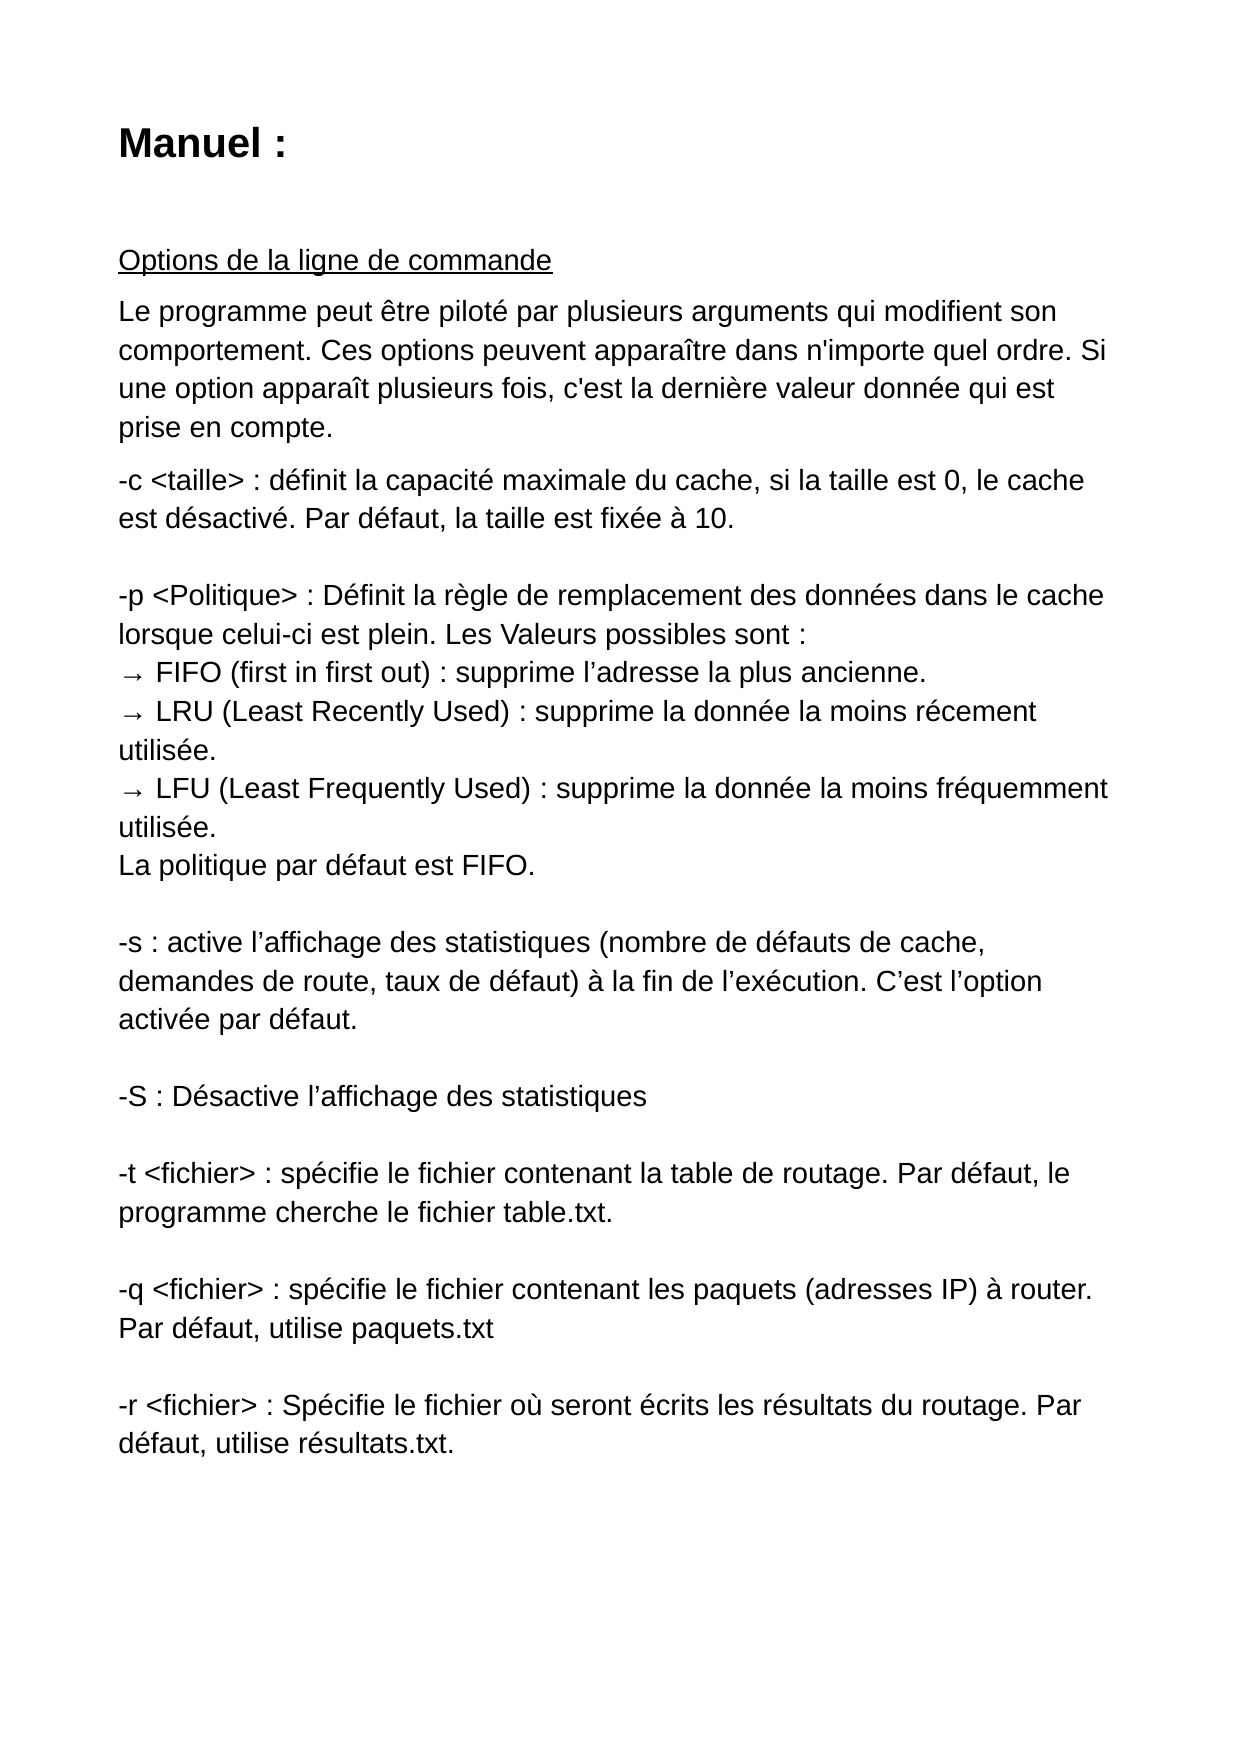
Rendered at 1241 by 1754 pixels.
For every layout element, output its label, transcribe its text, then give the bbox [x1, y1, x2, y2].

text → LRU (Least Recently Used) : supprime la donnée la moins récement utilisée. [118, 694, 1122, 766]
text → LFU (Least Frequently Used) : supprime la donnée la moins fréquemment utilisée. [118, 771, 1122, 843]
text La politique par défaut est FIFO. [118, 848, 1122, 882]
text -t <fichier> : spécifie le fichier contenant la table de routage. Par défaut, le programme cherche le fichier table.txt. [118, 1156, 1122, 1228]
text → FIFO (first in first out) : supprime l’adresse la plus ancienne. [118, 655, 1122, 689]
text -c <taille> : définit la capacité maximale du cache, si la taille est 0, le cache est désactivé. Par défaut, la taille est fixée à 10. [118, 463, 1122, 535]
text -r <fichier> : Spécifie le fichier où seront écrits les résultats du routage. Par défaut, utilise résultats.txt. [118, 1388, 1122, 1460]
text -s : active l’affichage des statistiques (nombre de défauts de cache, demandes de route, taux de défaut) à la fin de l’exécution. C’est l’option activée par défaut. [118, 925, 1122, 1036]
text Le programme peut être piloté par plusieurs arguments qui modifient son comportement. Ces options peuvent apparaître dans n'importe quel ordre. Si une option apparaît plusieurs fois, c'est la dernière valeur donnée qui est prise en compte. [118, 294, 1122, 443]
text -p <Politique> : Définit la règle de remplacement des données dans le cache lorsque celui-ci est plein. Les Valeurs possibles sont : [118, 578, 1122, 650]
text -q <fichier> : spécifie le fichier contenant les paquets (adresses IP) à router. Par défaut, utilise paquets.txt [118, 1272, 1122, 1344]
text Manuel : [118, 118, 1122, 166]
text -S : Désactive l’affichage des statistiques [118, 1079, 1122, 1113]
subtitle Options de la ligne de commande [118, 243, 1122, 276]
